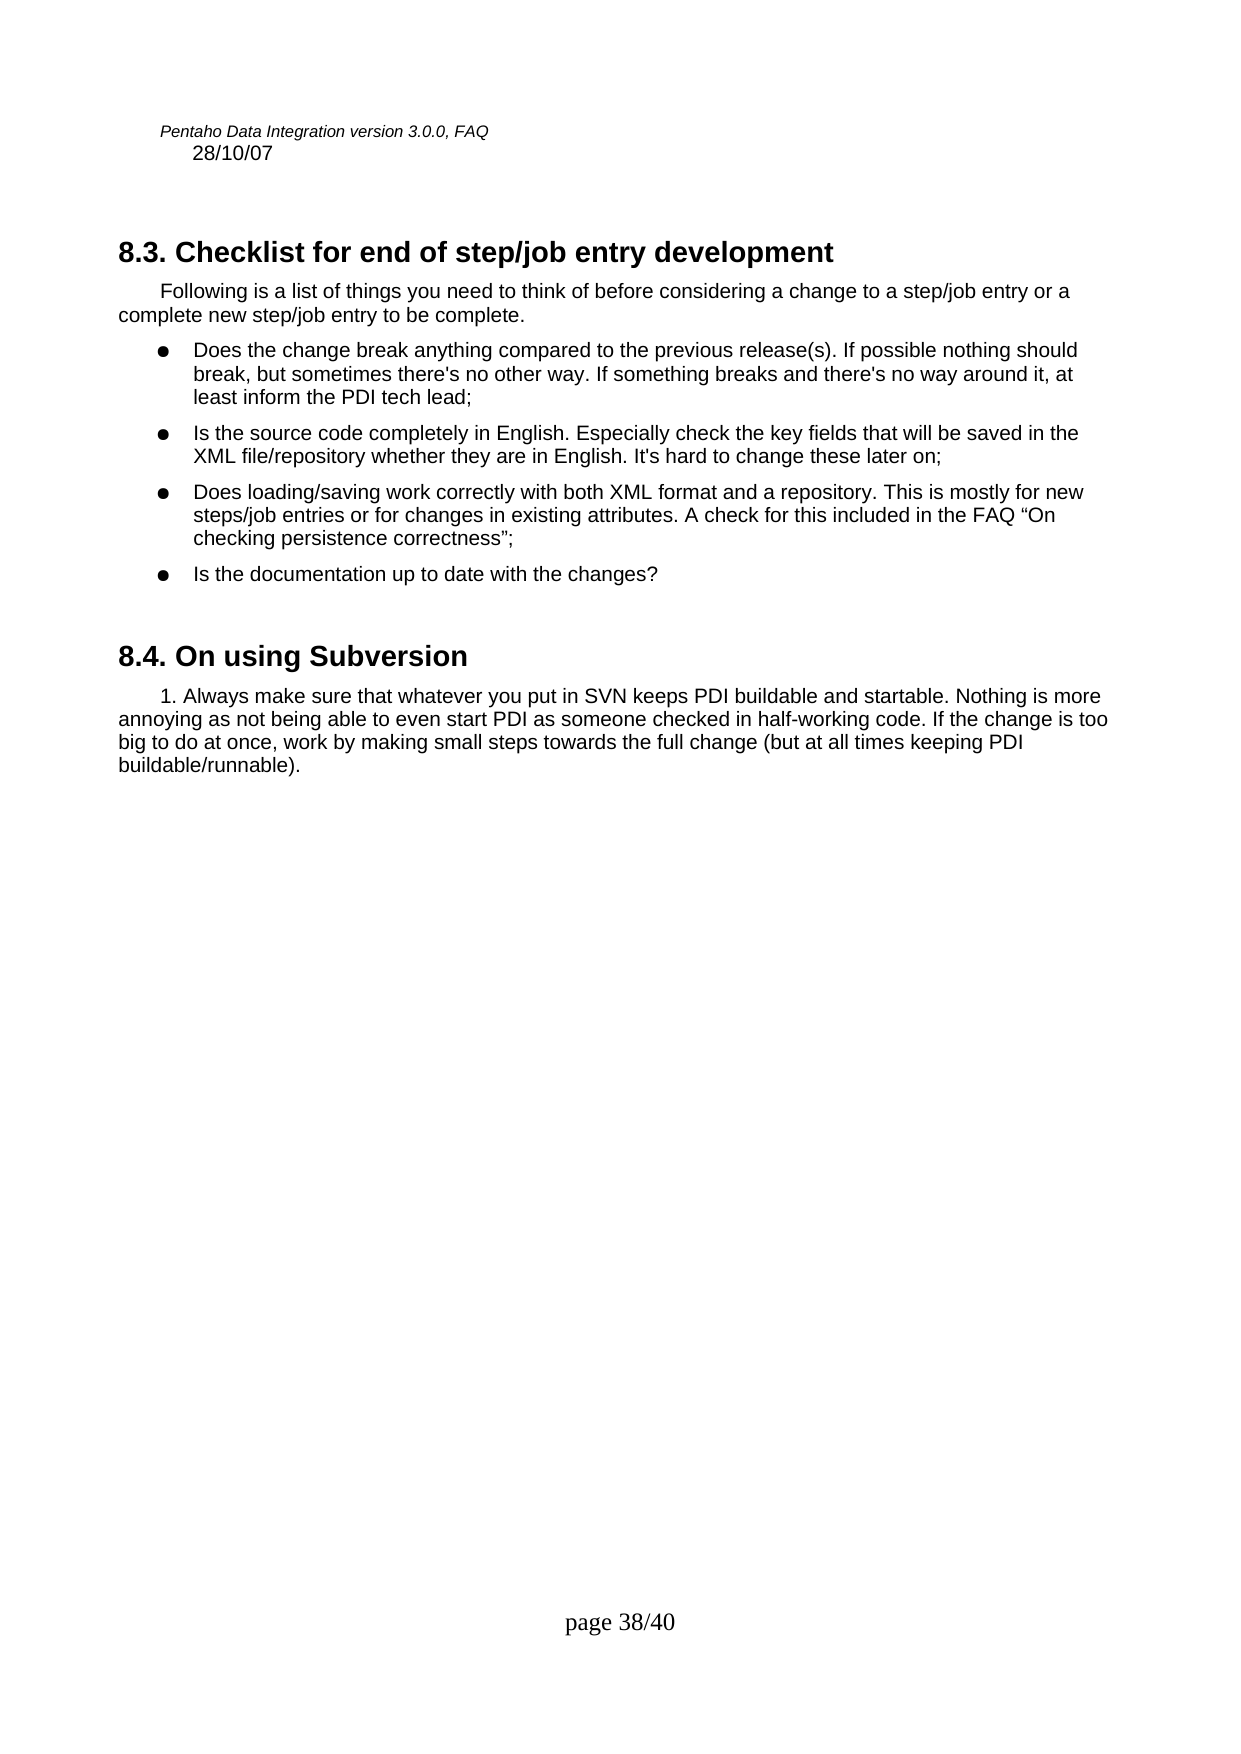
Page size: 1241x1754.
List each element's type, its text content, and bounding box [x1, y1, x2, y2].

text 1. Always make sure that whatever you put in SVN keeps PDI buildable and startable. Nothing is more annoying as not being able to even start PDI as someone checked in half-working code. If the change is too big to do at once, work by making small steps towards the full change (but at all times keeping PDI buildable/runnable). [118, 684, 1122, 777]
list Does the change break anything compared to the previous release(s). If possible nothing should break, but sometimes there's no other way. If something breaks and there's no way around it, at least inform the PDI tech lead; [156, 339, 1122, 409]
subtitle Checklist for end of step/job entry development [118, 236, 1122, 268]
list Is the documentation up to date with the changes? [156, 562, 1122, 586]
list Does loading/saving work correctly with both XML format and a repository. This is mostly for new steps/job entries or for changes in existing attributes. A check for this included in the FAQ “On checking persistence correctness”; [156, 480, 1122, 550]
subtitle On using Subversion [118, 640, 1122, 672]
text Following is a list of things you need to think of before considering a change to a step/job entry or a complete new step/job entry to be complete. [118, 280, 1122, 327]
list Is the source code completely in English. Especially check the key fields that will be saved in the XML file/repository whether they are in English. It's hard to change these later on; [156, 421, 1122, 468]
